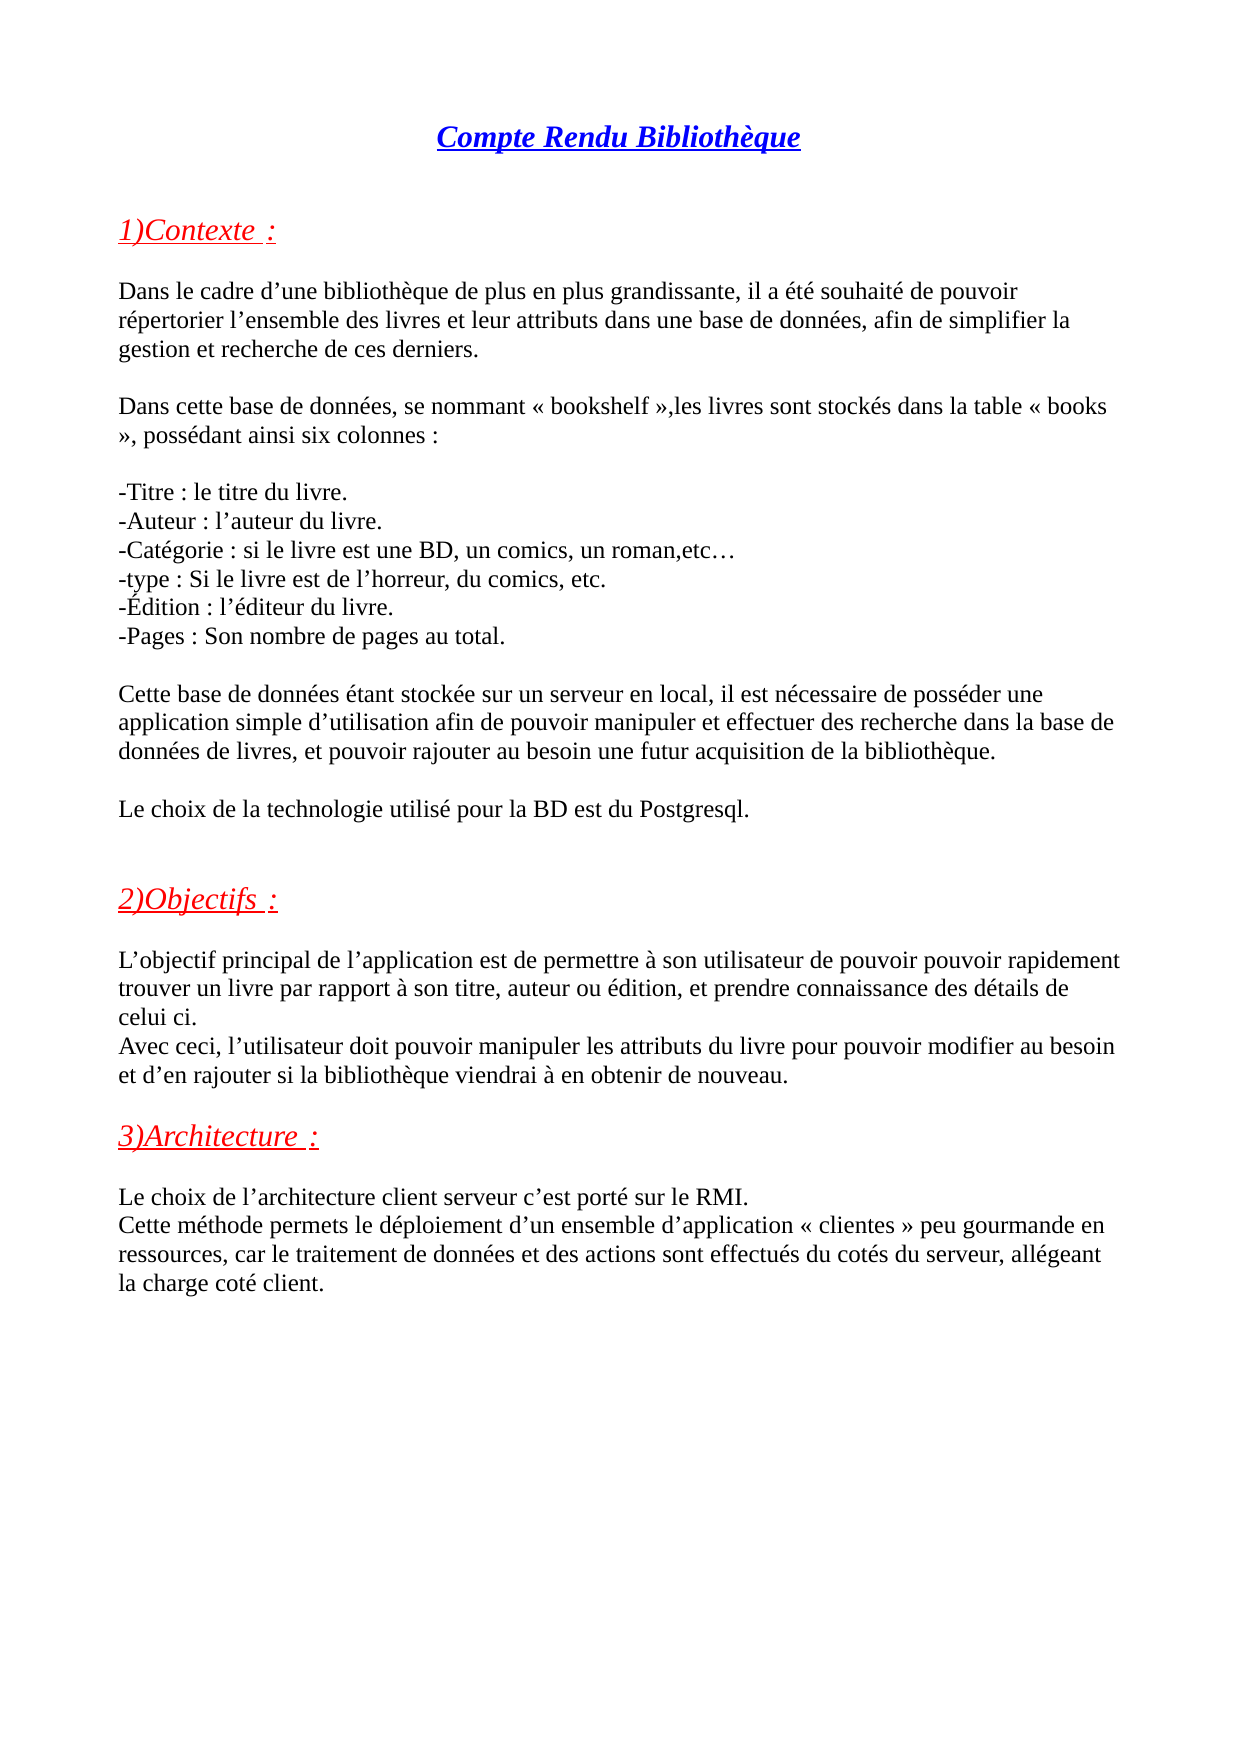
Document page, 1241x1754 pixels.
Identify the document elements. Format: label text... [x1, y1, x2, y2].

text Le choix de l’architecture client serveur c’est porté sur le RMI. [118, 1182, 1122, 1211]
text L’objectif principal de l’application est de permettre à son utilisateur de pouvoir pouvoir rapidement trouver un livre par rapport à son titre, auteur ou édition, et prendre connaissance des détails de celui ci. [118, 945, 1122, 1031]
text Avec ceci, l’utilisateur doit pouvoir manipuler les attributs du livre pour pouvoir modifier au besoin et d’en rajouter si la bibliothèque viendrai à en obtenir de nouveau. [118, 1031, 1122, 1088]
text Compte Rendu Bibliothèque [118, 118, 1122, 154]
text 2)Objectifs : [118, 880, 1122, 916]
text 3)Architecture : [118, 1117, 1122, 1153]
text Cette méthode permets le déploiement d’un ensemble d’application « clientes » peu gourmande en ressources, car le traitement de données et des actions sont effectués du cotés du serveur, allégeant la charge coté client. [118, 1211, 1122, 1297]
text Dans le cadre d’une bibliothèque de plus en plus grandissante, il a été souhaité de pouvoir répertorier l’ensemble des livres et leur attributs dans une base de données, afin de simplifier la gestion et recherche de ces derniers. Dans cette base de données, se nommant « bookshelf »,les livres sont stockés dans la table « books », possédant ainsi six colonnes : -Titre : le titre du livre. -Auteur : l’auteur du livre. -Catégorie : si le livre est une BD, un comics, un roman,etc… -type : Si le livre est de l’horreur, du comics, etc. -Édition : l’éditeur du livre. -Pages : Son nombre de pages au total. Cette base de données étant stockée sur un serveur en local, il est nécessaire de posséder une application simple d’utilisation afin de pouvoir manipuler et effectuer des recherche dans la base de données de livres, et pouvoir rajouter au besoin une futur acquisition de la bibliothèque. Le choix de la technologie utilisé pour la BD est du Postgresql. [118, 247, 1122, 822]
text 1)Contexte : [118, 212, 1122, 247]
